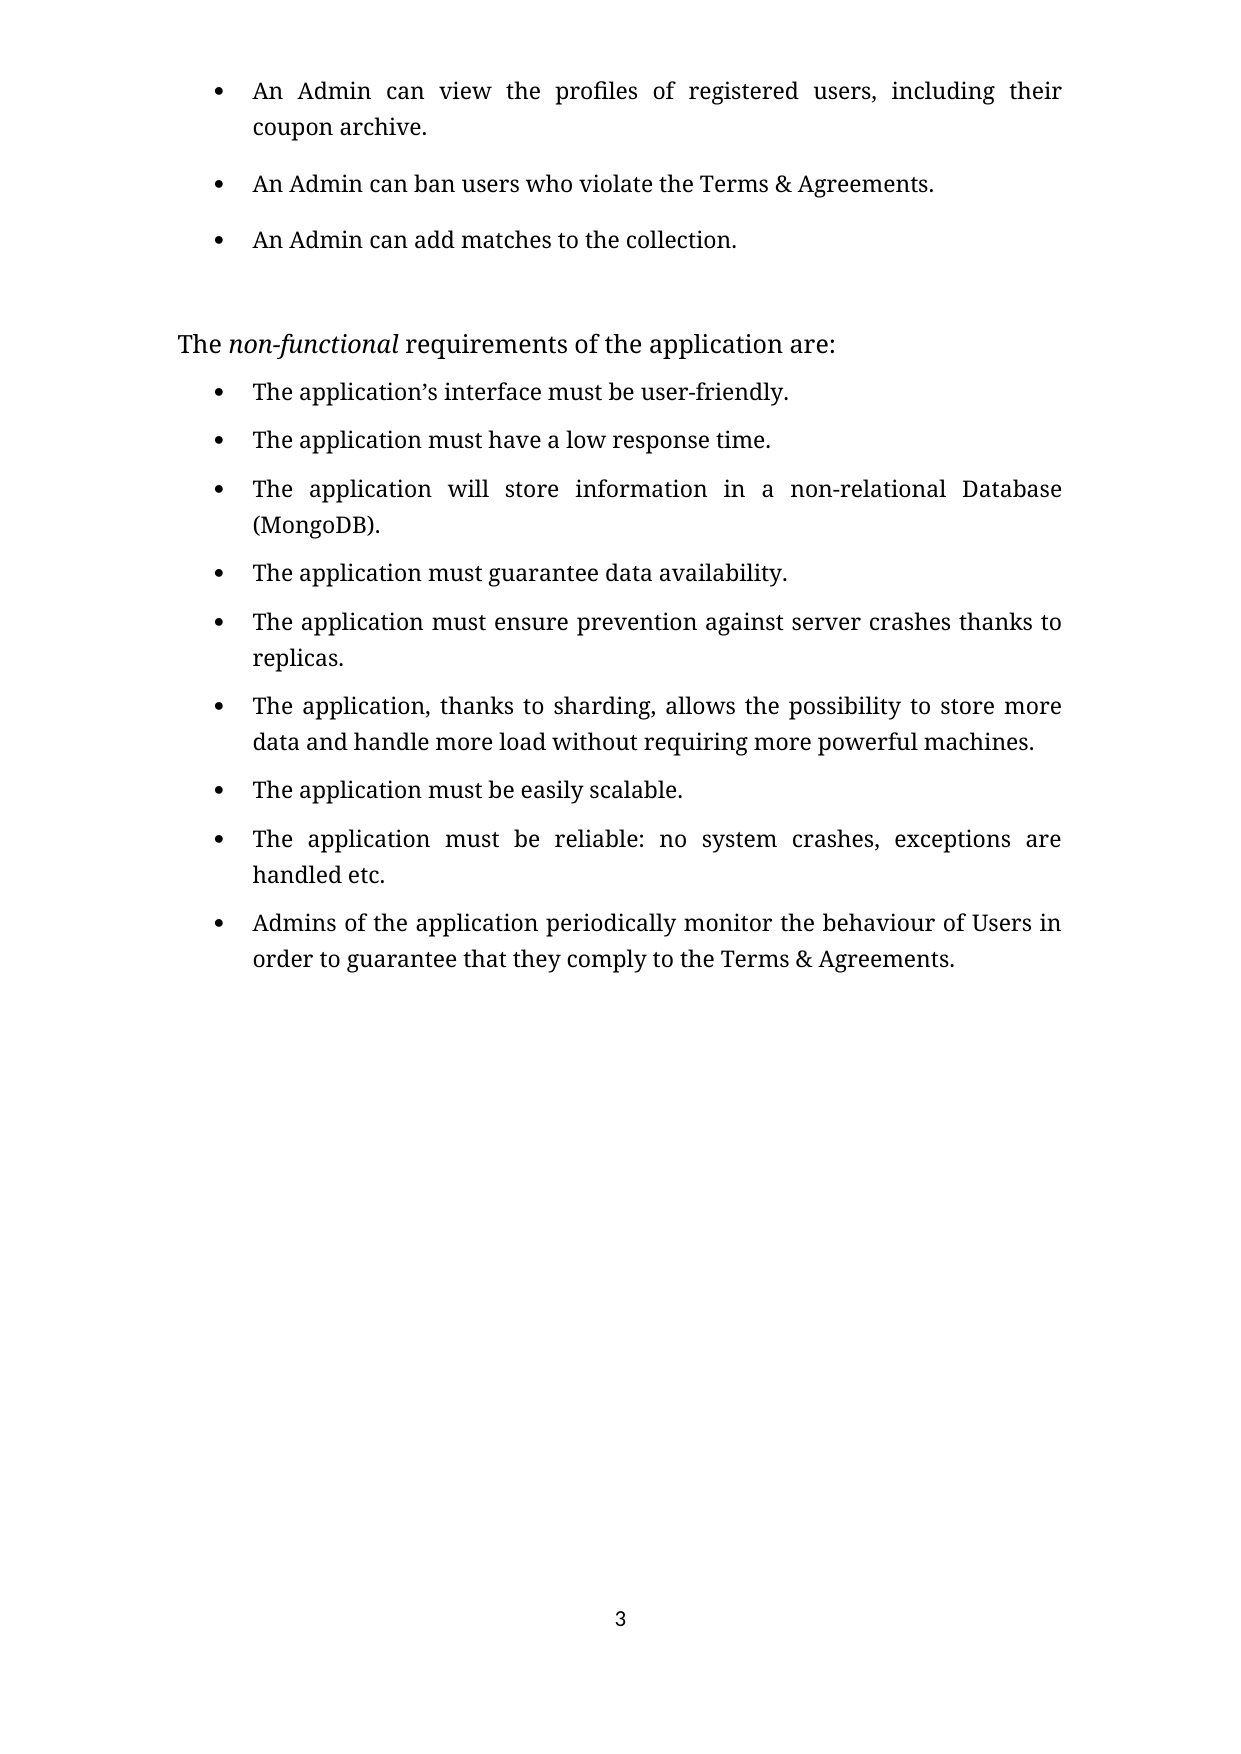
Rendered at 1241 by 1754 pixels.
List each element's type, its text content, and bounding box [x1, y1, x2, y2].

list The application will store information in a non-relational Database (MongoDB). [215, 473, 1063, 540]
text The non-functional requirements of the application are: [177, 327, 1063, 361]
list The application must be easily scalable. [215, 774, 1063, 806]
list The application must guarantee data availability. [215, 557, 1063, 588]
list The application must be reliable: no system crashes, exceptions are handled etc. [215, 823, 1063, 890]
list The application must ensure prevention against server crashes thanks to replicas. [215, 606, 1063, 673]
list The application’s interface must be user-friendly. [215, 376, 1063, 407]
list An Admin can view the profiles of registered users, including their coupon archive. [215, 75, 1063, 142]
list The application, thanks to sharding, allows the possibility to store more data and handle more load without requiring more powerful machines. [215, 690, 1063, 757]
list An Admin can add matches to the collection. [215, 224, 1063, 256]
list An Admin can ban users who violate the Terms & Agreements. [215, 168, 1063, 199]
list The application must have a low response time. [215, 424, 1063, 456]
list Admins of the application periodically monitor the behaviour of Users in order to guarantee that they comply to the Terms & Agreements. [215, 907, 1063, 974]
